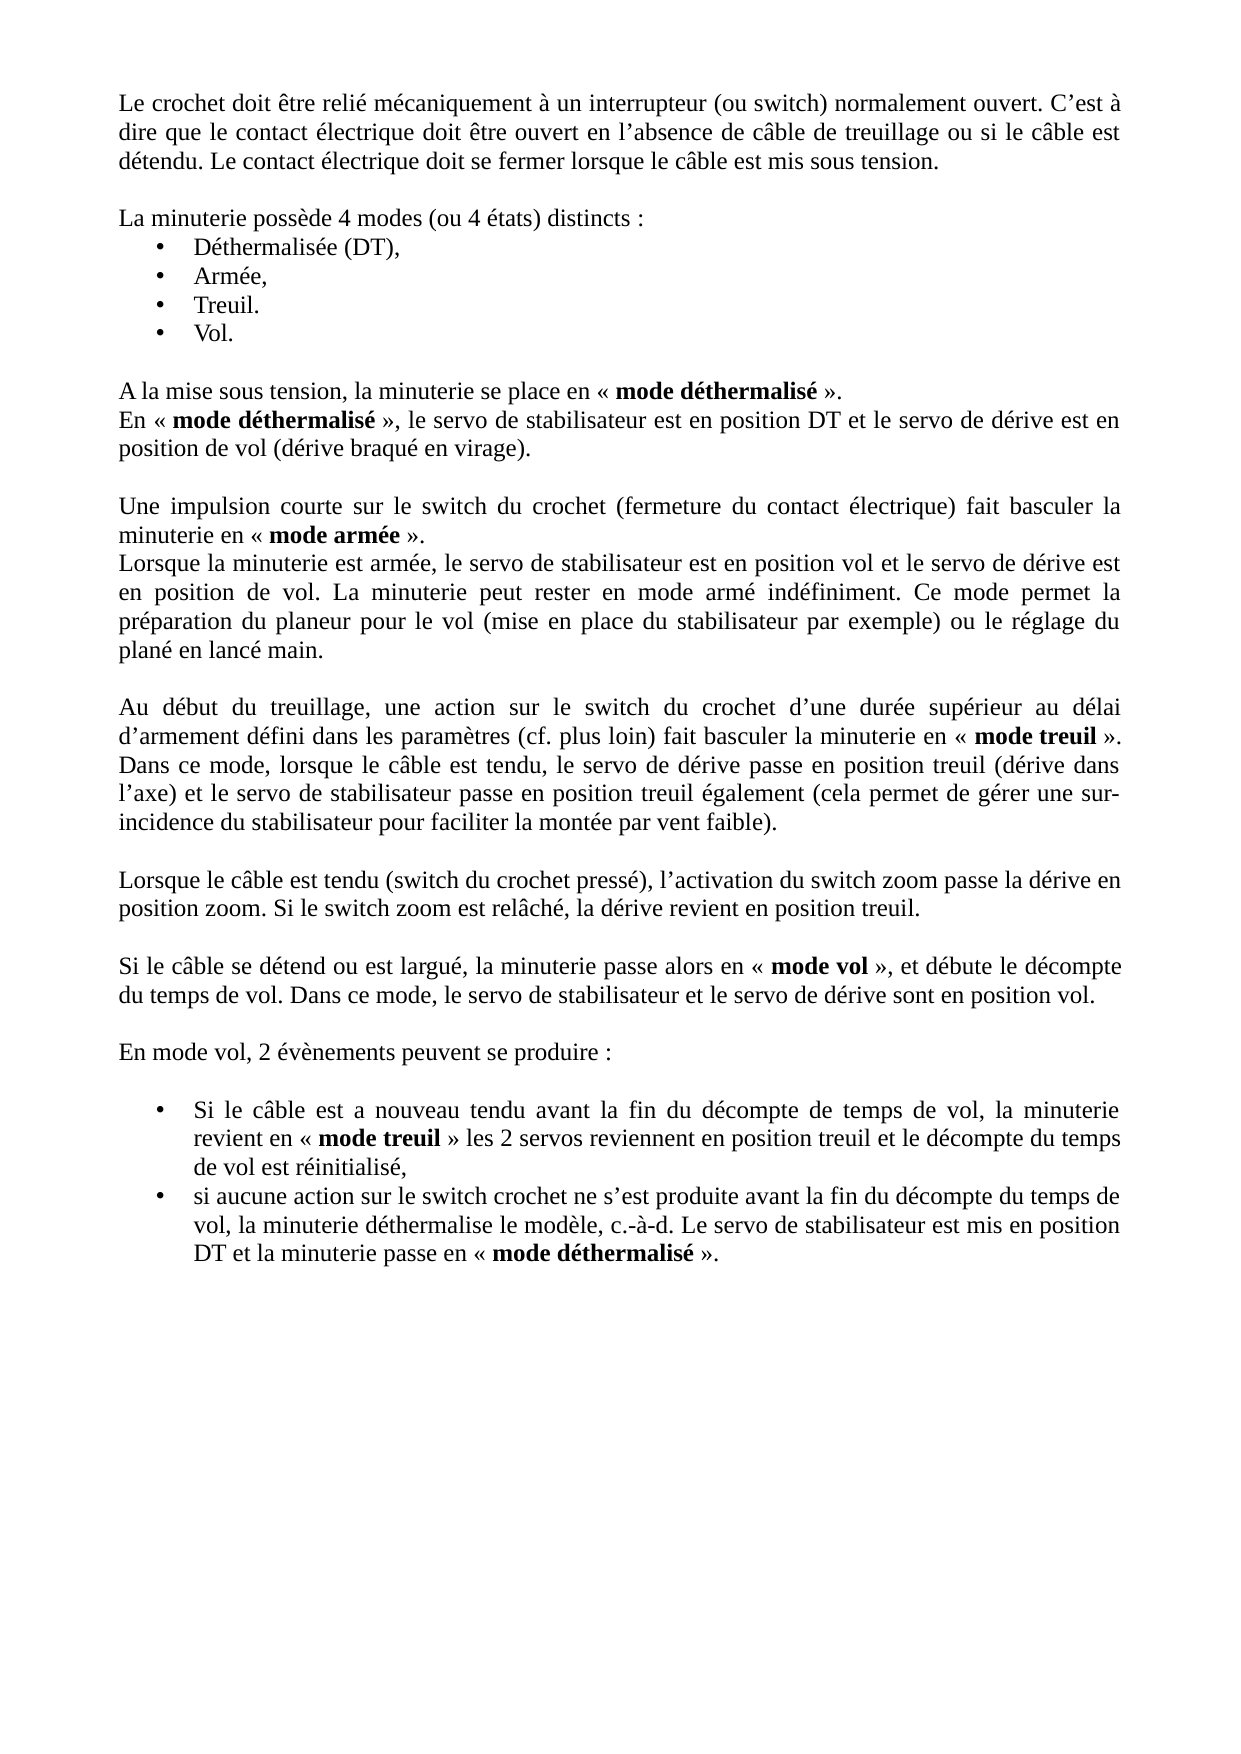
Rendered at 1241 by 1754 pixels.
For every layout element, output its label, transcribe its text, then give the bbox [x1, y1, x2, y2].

text Une impulsion courte sur le switch du crochet (fermeture du contact électrique) fait basculer la minuterie en « mode armée ». [118, 491, 1122, 548]
text La minuterie possède 4 modes (ou 4 états) distincts : [118, 203, 1122, 232]
list Armée, [156, 261, 1122, 290]
list Si le câble est a nouveau tendu avant la fin du décompte de temps de vol, la minuterie revient en « mode treuil » les 2 servos reviennent en position treuil et le décompte du temps de vol est réinitialisé, [156, 1095, 1122, 1181]
text A la mise sous tension, la minuterie se place en « mode déthermalisé ». [118, 376, 1122, 405]
list si aucune action sur le switch crochet ne s’est produite avant la fin du décompte du temps de vol, la minuterie déthermalise le modèle, c.-à-d. Le servo de stabilisateur est mis en position DT et la minuterie passe en « mode déthermalisé ». [156, 1181, 1122, 1267]
text En « mode déthermalisé », le servo de stabilisateur est en position DT et le servo de dérive est en position de vol (dérive braqué en virage). [118, 405, 1122, 462]
text Si le câble se détend ou est largué, la minuterie passe alors en « mode vol », et débute le décompte du temps de vol. Dans ce mode, le servo de stabilisateur et le servo de dérive sont en position vol. [118, 951, 1122, 1008]
text Le crochet doit être relié mécaniquement à un interrupteur (ou switch) normalement ouvert. C’est à dire que le contact électrique doit être ouvert en l’absence de câble de treuillage ou si le câble est détendu. Le contact électrique doit se fermer lorsque le câble est mis sous tension. [118, 88, 1122, 175]
text Lorsque le câble est tendu (switch du crochet pressé), l’activation du switch zoom passe la dérive en position zoom. Si le switch zoom est relâché, la dérive revient en position treuil. [118, 865, 1122, 922]
text Au début du treuillage, une action sur le switch du crochet d’une durée supérieur au délai d’armement défini dans les paramètres (cf. plus loin) fait basculer la minuterie en « mode treuil ». Dans ce mode, lorsque le câble est tendu, le servo de dérive passe en position treuil (dérive dans l’axe) et le servo de stabilisateur passe en position treuil également (cela permet de gérer une sur-incidence du stabilisateur pour faciliter la montée par vent faible). [118, 692, 1122, 836]
text En mode vol, 2 évènements peuvent se produire : [118, 1037, 1122, 1066]
list Déthermalisée (DT), [156, 232, 1122, 261]
list Vol. [156, 318, 1122, 347]
list Treuil. [156, 290, 1122, 318]
text Lorsque la minuterie est armée, le servo de stabilisateur est en position vol et le servo de dérive est en position de vol. La minuterie peut rester en mode armé indéfiniment. Ce mode permet la préparation du planeur pour le vol (mise en place du stabilisateur par exemple) ou le réglage du plané en lancé main. [118, 548, 1122, 663]
